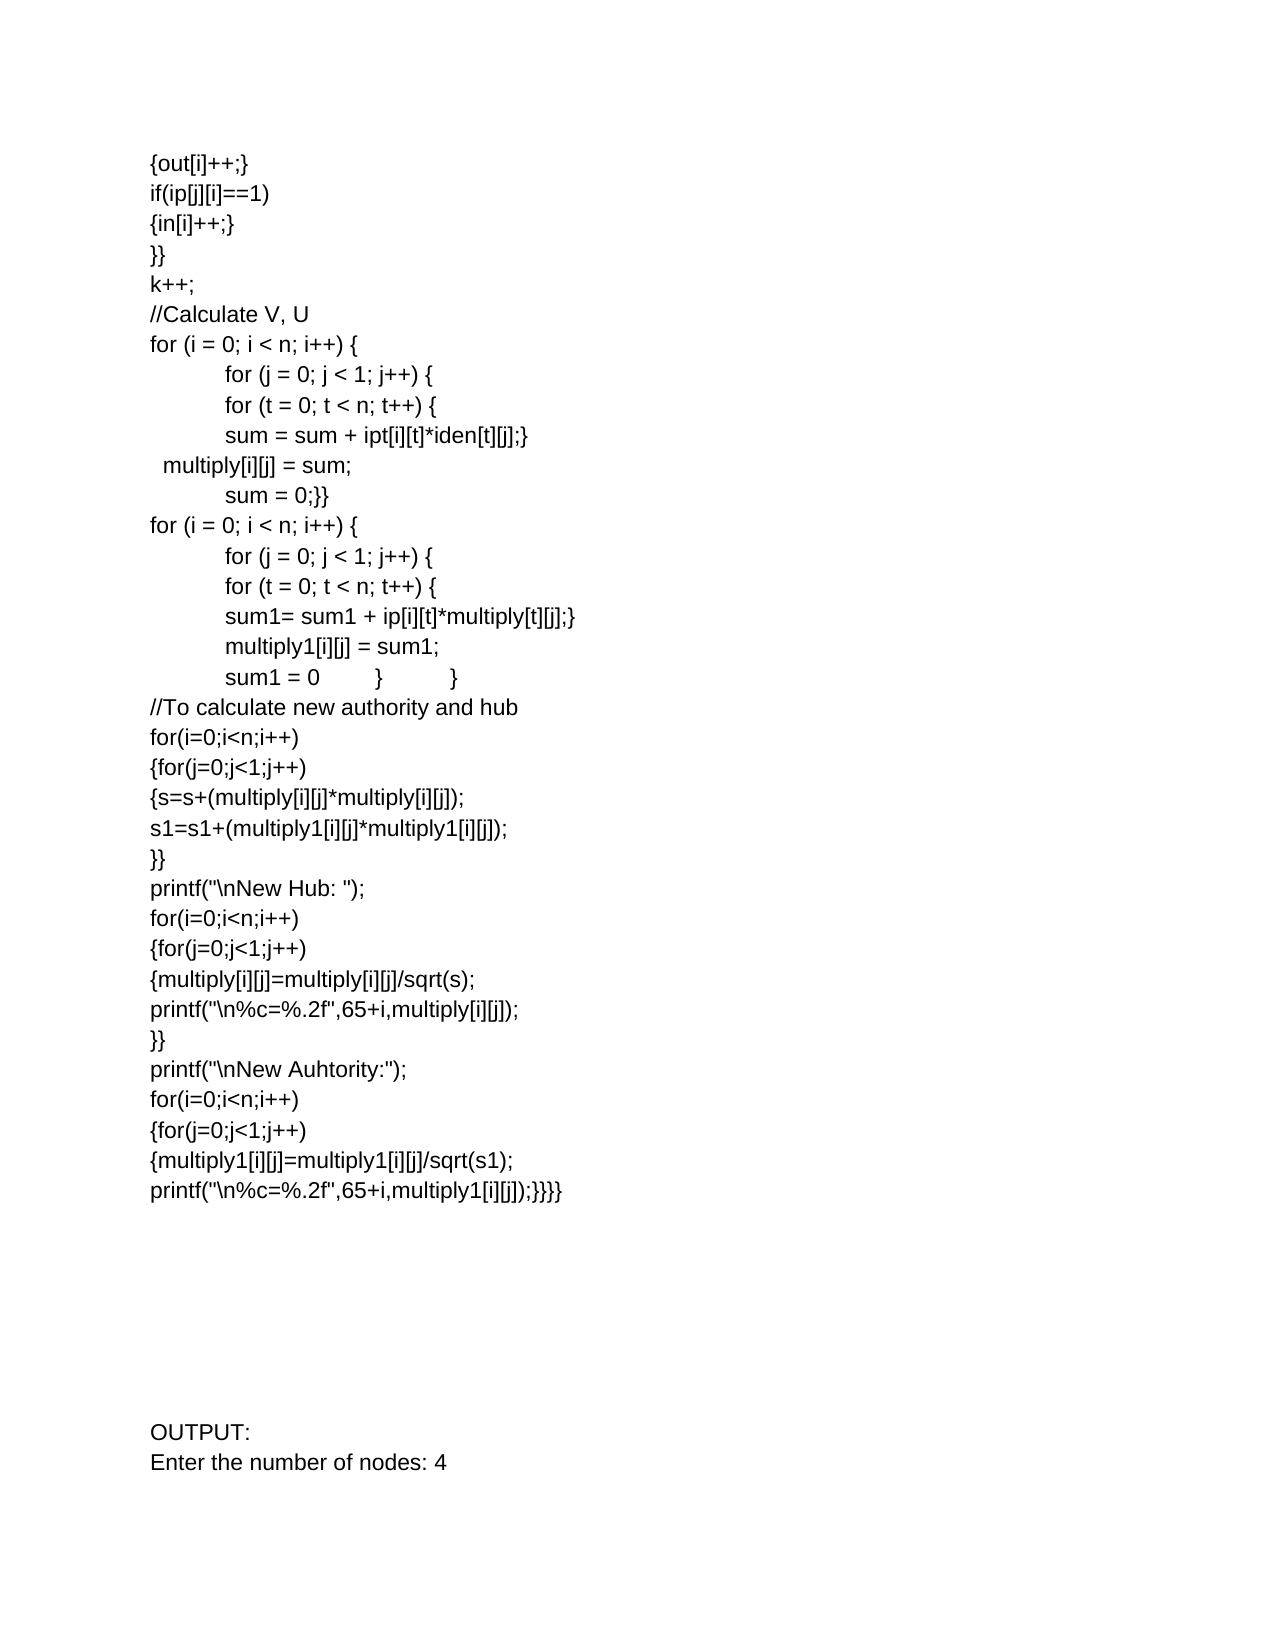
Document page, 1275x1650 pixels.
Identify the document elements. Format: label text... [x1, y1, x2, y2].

text {multiply[i][j]=multiply[i][j]/sqrt(s); [150, 966, 1125, 992]
text {for(j=0;j<1;j++) [150, 935, 1125, 962]
text sum = 0;}} [150, 482, 1125, 509]
text }} [150, 1026, 1125, 1052]
text }} [150, 241, 1125, 267]
text printf("\n%c=%.2f",65+i,multiply[i][j]); [150, 996, 1125, 1022]
text Enter the number of nodes: 4 [150, 1449, 1125, 1475]
text printf("\n%c=%.2f",65+i,multiply1[i][j]);}}}} [150, 1177, 1125, 1203]
text for (t = 0; t < n; t++) { [150, 392, 1125, 418]
text {s=s+(multiply[i][j]*multiply[i][j]); [150, 784, 1125, 811]
text multiply[i][j] = sum; [150, 452, 1125, 478]
text for (i = 0; i < n; i++) { [150, 331, 1125, 358]
text printf("\nNew Auhtority:"); [150, 1056, 1125, 1083]
text sum1 = 0 } } [150, 663, 1125, 690]
text //To calculate new authority and hub [150, 694, 1125, 720]
text for (j = 0; j < 1; j++) { [150, 361, 1125, 388]
text {for(j=0;j<1;j++) [150, 754, 1125, 781]
text k++; [150, 271, 1125, 297]
text for(i=0;i<n;i++) [150, 724, 1125, 750]
text sum1= sum1 + ip[i][t]*multiply[t][j];} [150, 603, 1125, 629]
text sum = sum + ipt[i][t]*iden[t][j];} [150, 422, 1125, 448]
text {multiply1[i][j]=multiply1[i][j]/sqrt(s1); [150, 1147, 1125, 1173]
text {for(j=0;j<1;j++) [150, 1117, 1125, 1143]
text {out[i]++;} [150, 150, 1125, 176]
text for (t = 0; t < n; t++) { [150, 573, 1125, 599]
text for (i = 0; i < n; i++) { [150, 512, 1125, 539]
text printf("\nNew Hub: "); [150, 875, 1125, 901]
text }} [150, 845, 1125, 871]
text if(ip[j][i]==1) [150, 180, 1125, 207]
text for (j = 0; j < 1; j++) { [150, 543, 1125, 569]
text multiply1[i][j] = sum1; [150, 633, 1125, 660]
text for(i=0;i<n;i++) [150, 1086, 1125, 1113]
text for(i=0;i<n;i++) [150, 905, 1125, 932]
text s1=s1+(multiply1[i][j]*multiply1[i][j]); [150, 814, 1125, 841]
text //Calculate V, U [150, 301, 1125, 327]
text {in[i]++;} [150, 210, 1125, 237]
text OUTPUT: [150, 1419, 1125, 1445]
